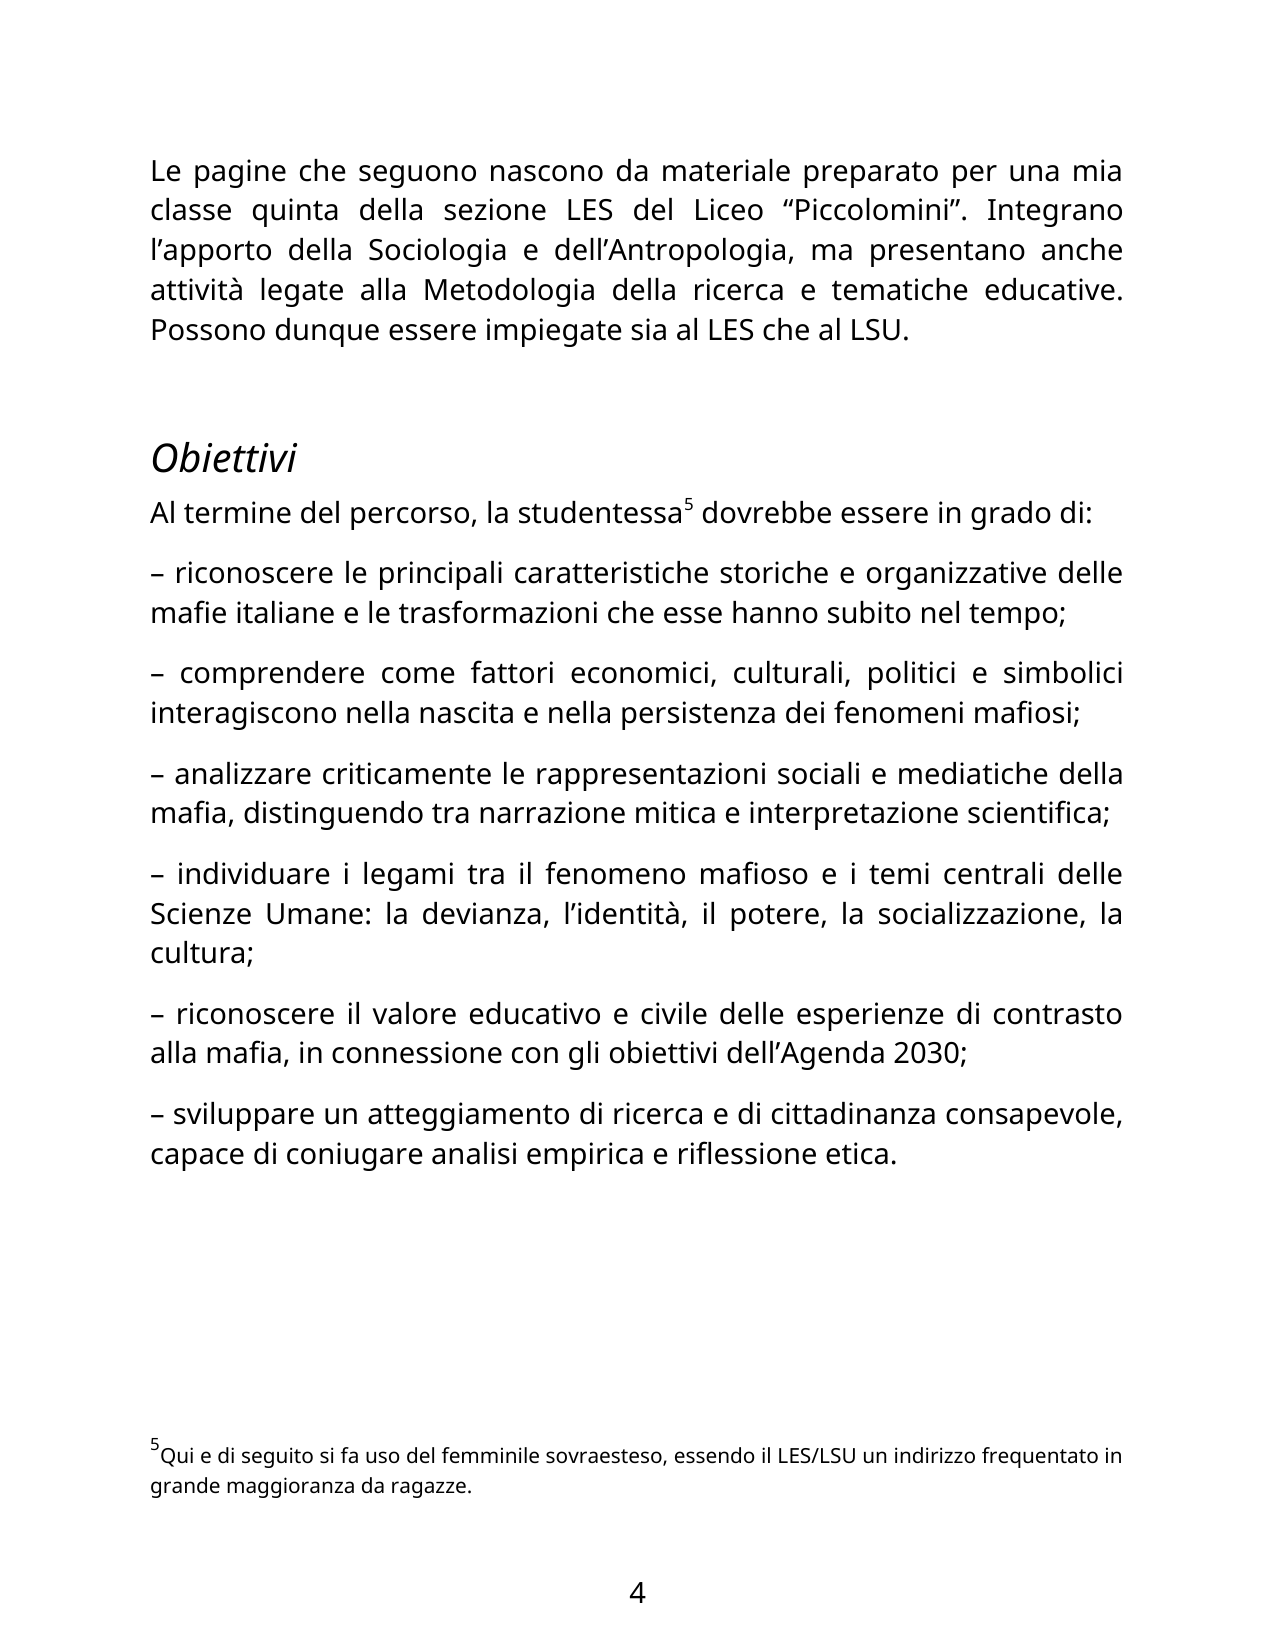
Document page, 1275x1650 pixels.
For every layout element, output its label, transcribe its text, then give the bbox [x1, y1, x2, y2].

text – sviluppare un atteggiamento di ricerca e di cittadinanza consapevole, capace di coniugare analisi empirica e riflessione etica. [150, 1093, 1125, 1173]
text – comprendere come fattori economici, culturali, politici e simbolici interagiscono nella nascita e nella persistenza dei fenomeni mafiosi; [150, 653, 1125, 732]
text – riconoscere le principali caratteristiche storiche e organizzative delle mafie italiane e le trasformazioni che esse hanno subito nel tempo; [150, 553, 1125, 632]
text – riconoscere il valore educativo e civile delle esperienze di contrasto alla mafia, in connessione con gli obiettivi dell’Agenda 2030; [150, 993, 1125, 1072]
subtitle Obiettivi [150, 430, 1125, 484]
text Al termine del percorso, la studentessa dovrebbe essere in grado di: [150, 492, 1125, 532]
text – analizzare criticamente le rappresentazioni sociali e mediatiche della mafia, distinguendo tra narrazione mitica e interpretazione scientifica; [150, 753, 1125, 832]
text – individuare i legami tra il fenomeno mafioso e i temi centrali delle Scienze Umane: la devianza, l’identità, il potere, la socializzazione, la cultura; [150, 853, 1125, 972]
text Le pagine che seguono nascono da materiale preparato per una mia classe quinta della sezione LES del Liceo “Piccolomini”. Integrano l’apporto della Sociologia e dell’Antropologia, ma presentano anche attività legate alla Metodologia della ricerca e tematiche educative. Possono dunque essere impiegate sia al LES che al LSU. [150, 150, 1125, 348]
text Qui e di seguito si fa uso del femminile sovraesteso, essendo il LES/LSU un indirizzo frequentato in grande maggioranza da ragazze. [150, 1432, 1125, 1500]
